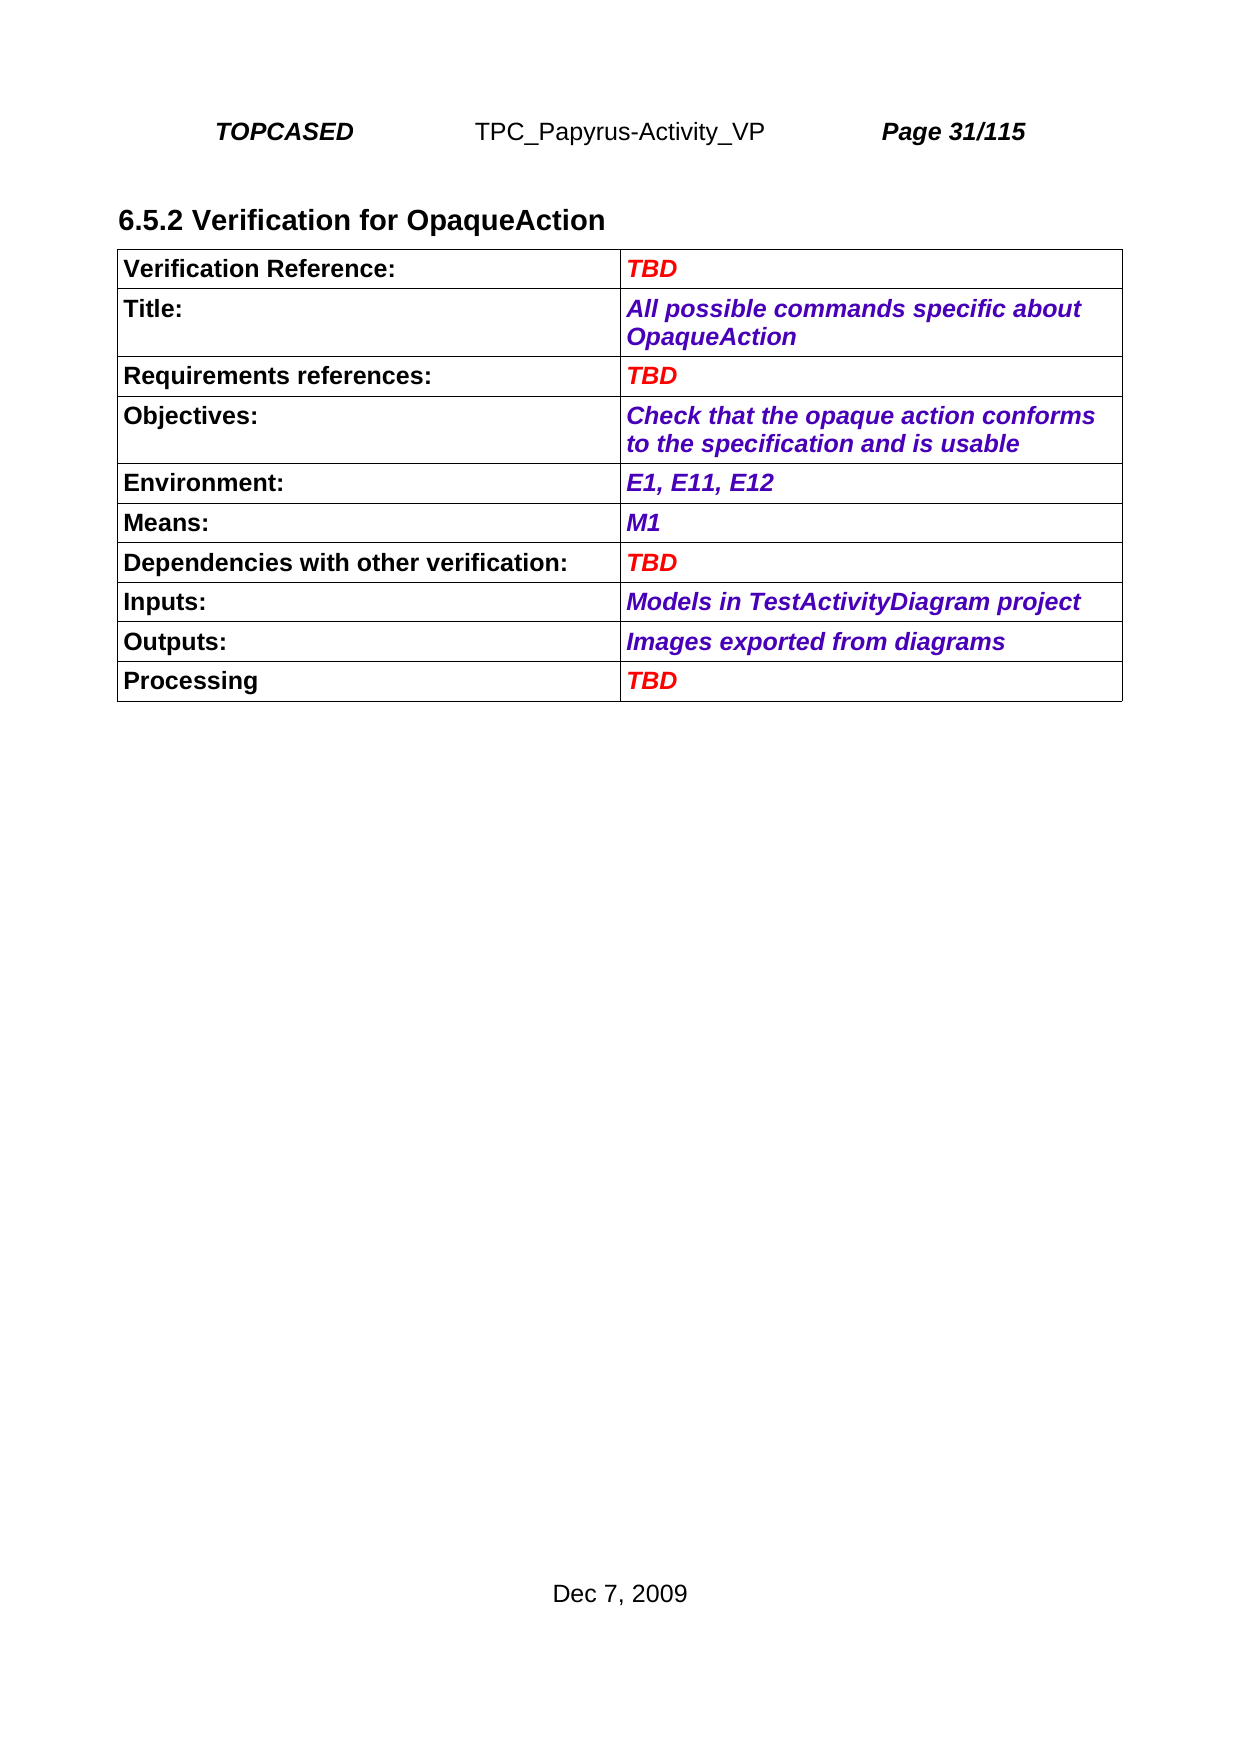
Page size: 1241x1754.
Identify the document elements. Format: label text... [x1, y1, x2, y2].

table_cell Outputs: [118, 622, 620, 661]
table_header Verification Reference: [118, 250, 620, 288]
table_cell Objectives: [118, 397, 620, 463]
table_cell Models in TestActivityDiagram project [621, 583, 1122, 621]
table_cell Environment: [118, 464, 620, 503]
table_cell All possible commands specific about OpaqueAction [621, 289, 1122, 356]
table_cell TBD [621, 357, 1122, 396]
table_cell Inputs: [118, 583, 620, 621]
table_cell TBD [621, 662, 1122, 701]
table_cell E1, E11, E12 [621, 464, 1122, 503]
table_header TBD [621, 250, 1122, 288]
table_cell Processing [118, 662, 620, 701]
table_cell Dependencies with other verification: [118, 543, 620, 582]
table_cell Images exported from diagrams [621, 622, 1122, 661]
table_cell Means: [118, 504, 620, 542]
subtitle Verification for OpaqueAction [118, 204, 1122, 236]
table_cell Title: [118, 289, 620, 356]
table_cell TBD [621, 543, 1122, 582]
table_cell M1 [621, 504, 1122, 542]
table_cell Requirements references: [118, 357, 620, 396]
table_cell Check that the opaque action conforms to the specification and is usable [621, 397, 1122, 463]
